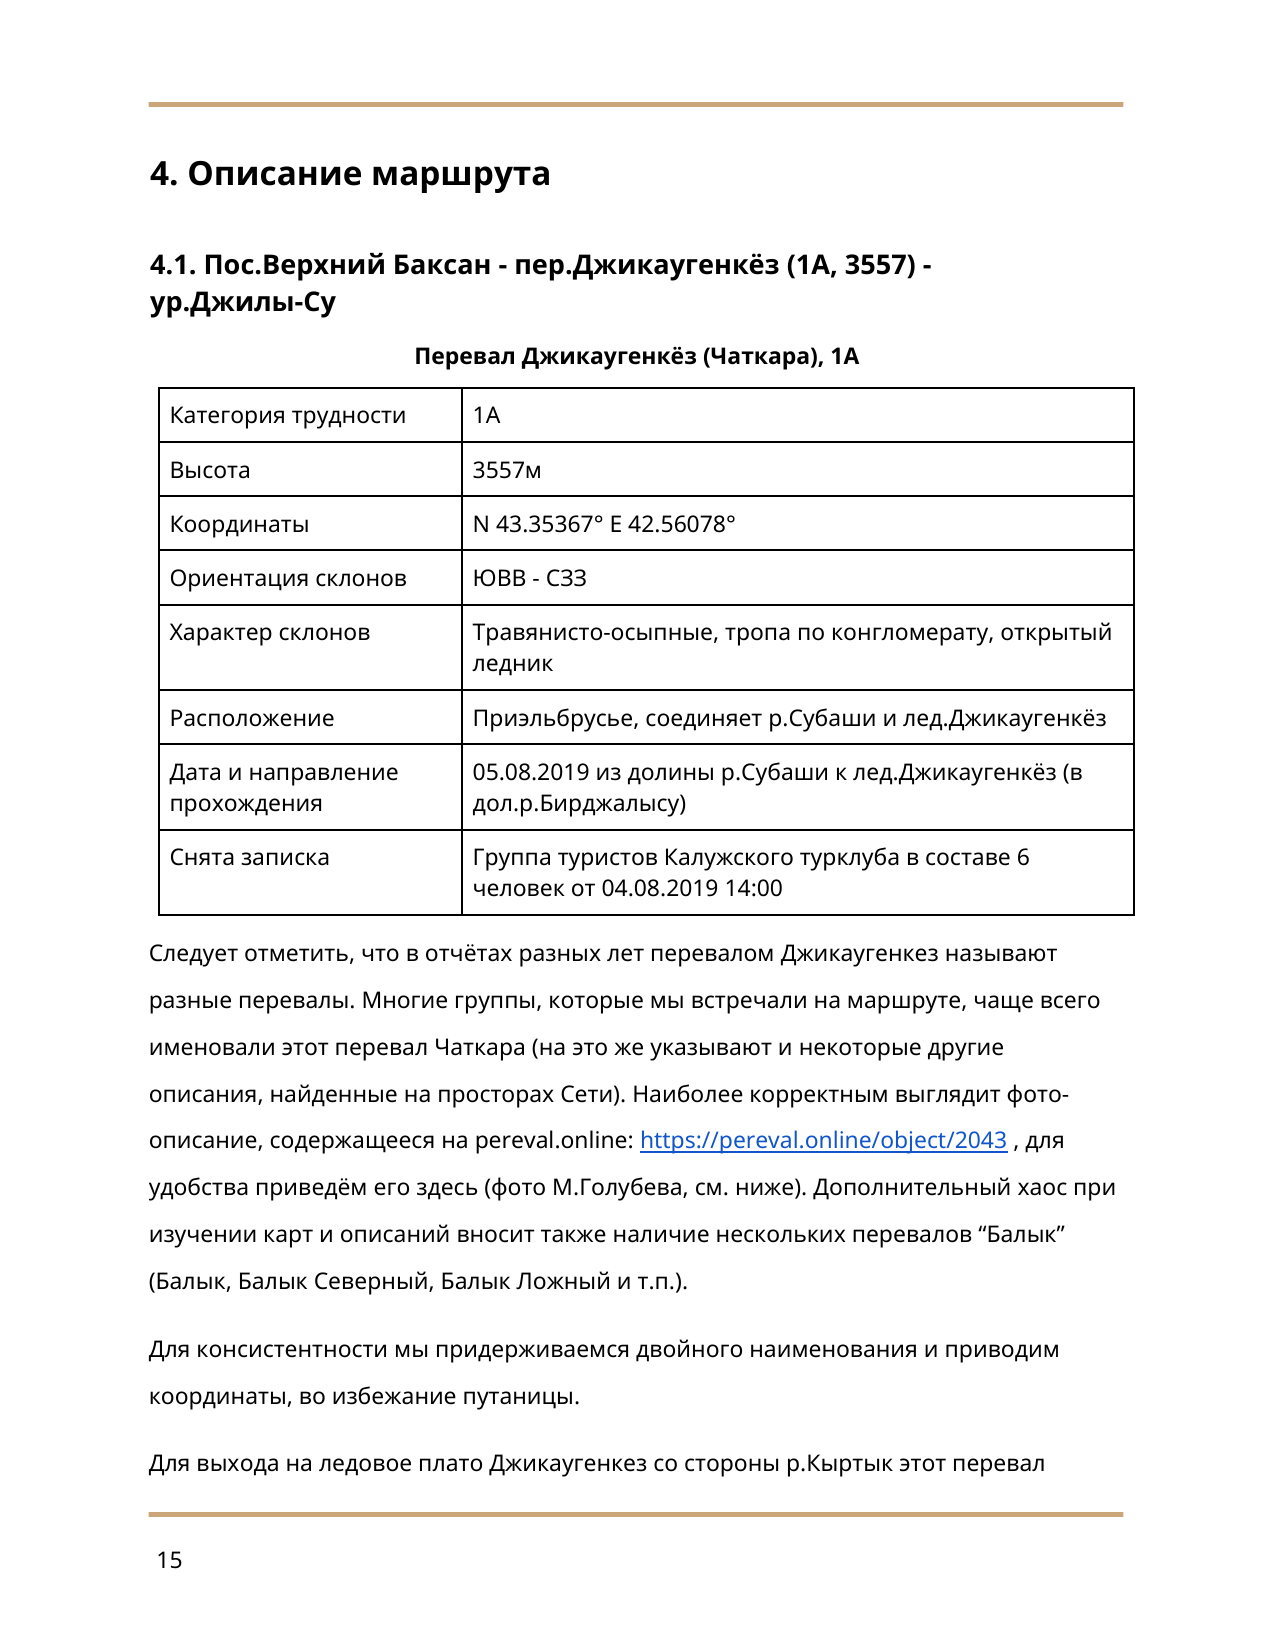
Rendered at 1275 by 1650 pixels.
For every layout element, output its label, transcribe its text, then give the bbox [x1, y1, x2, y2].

table_cell Ориентация склонов [160, 551, 461, 603]
text Для консистентности мы придерживаемся двойного наименования и приводим координаты, во избежание путаницы. [148, 1333, 1125, 1411]
subtitle 4.1. Пос.Верхний Баксан - пер.Джикаугенкёз (1А, 3557) - ур.Джилы-Су [150, 245, 939, 319]
table_cell 3557м [463, 443, 1133, 495]
text Перевал Джикаугенкёз (Чаткара), 1А [148, 340, 1125, 371]
table_header 1А [463, 389, 1133, 441]
table_cell Дата и направление прохождения [160, 745, 461, 828]
table_cell Расположение [160, 691, 461, 743]
picture [148, 102, 1124, 107]
text Для выхода на ледовое плато Джикаугенкез со стороны р.Кыртык этот перевал [148, 1447, 1125, 1478]
table_cell Высота [160, 443, 461, 495]
table_cell Координаты [160, 497, 461, 549]
table_header Категория трудности [160, 389, 461, 441]
picture [148, 1512, 1124, 1517]
table_cell Приэльбрусье, соединяет р.Субаши и лед.Джикаугенкёз [463, 691, 1133, 743]
table_cell N 43.35367° E 42.56078° [463, 497, 1133, 549]
text Следует отметить, что в отчётах разных лет перевалом Джикаугенкез называют разные перевалы. Многие группы, которые мы встречали на маршруте, чаще всего именовали этот перевал Чаткара (на это же указывают и некоторые другие описания, найденные на просторах Сети). Наиболее корректным выглядит фото-описание, содержащееся на pereval.online: https://pereval.online/object/2043 , для удобства приведём его здесь (фото М.Голубева, см. ниже). Дополнительный хаос при изучении карт и описаний вносит также наличие нескольких перевалов “Балык” (Балык, Балык Северный, Балык Ложный и т.п.). [148, 937, 1125, 1296]
table_cell Травянисто-осыпные, тропа по конгломерату, открытый ледник [463, 606, 1133, 689]
subtitle 4. Описание маршрута [150, 150, 1125, 195]
table_cell ЮВВ - СЗЗ [463, 551, 1133, 603]
table_cell 05.08.2019 из долины р.Субаши к лед.Джикаугенкёз (в дол.р.Бирджалысу) [463, 745, 1133, 828]
table_cell Снята записка [160, 831, 461, 914]
table_cell Характер склонов [160, 606, 461, 689]
table_cell Группа туристов Калужского турклуба в составе 6 человек от 04.08.2019 14:00 [463, 831, 1133, 914]
